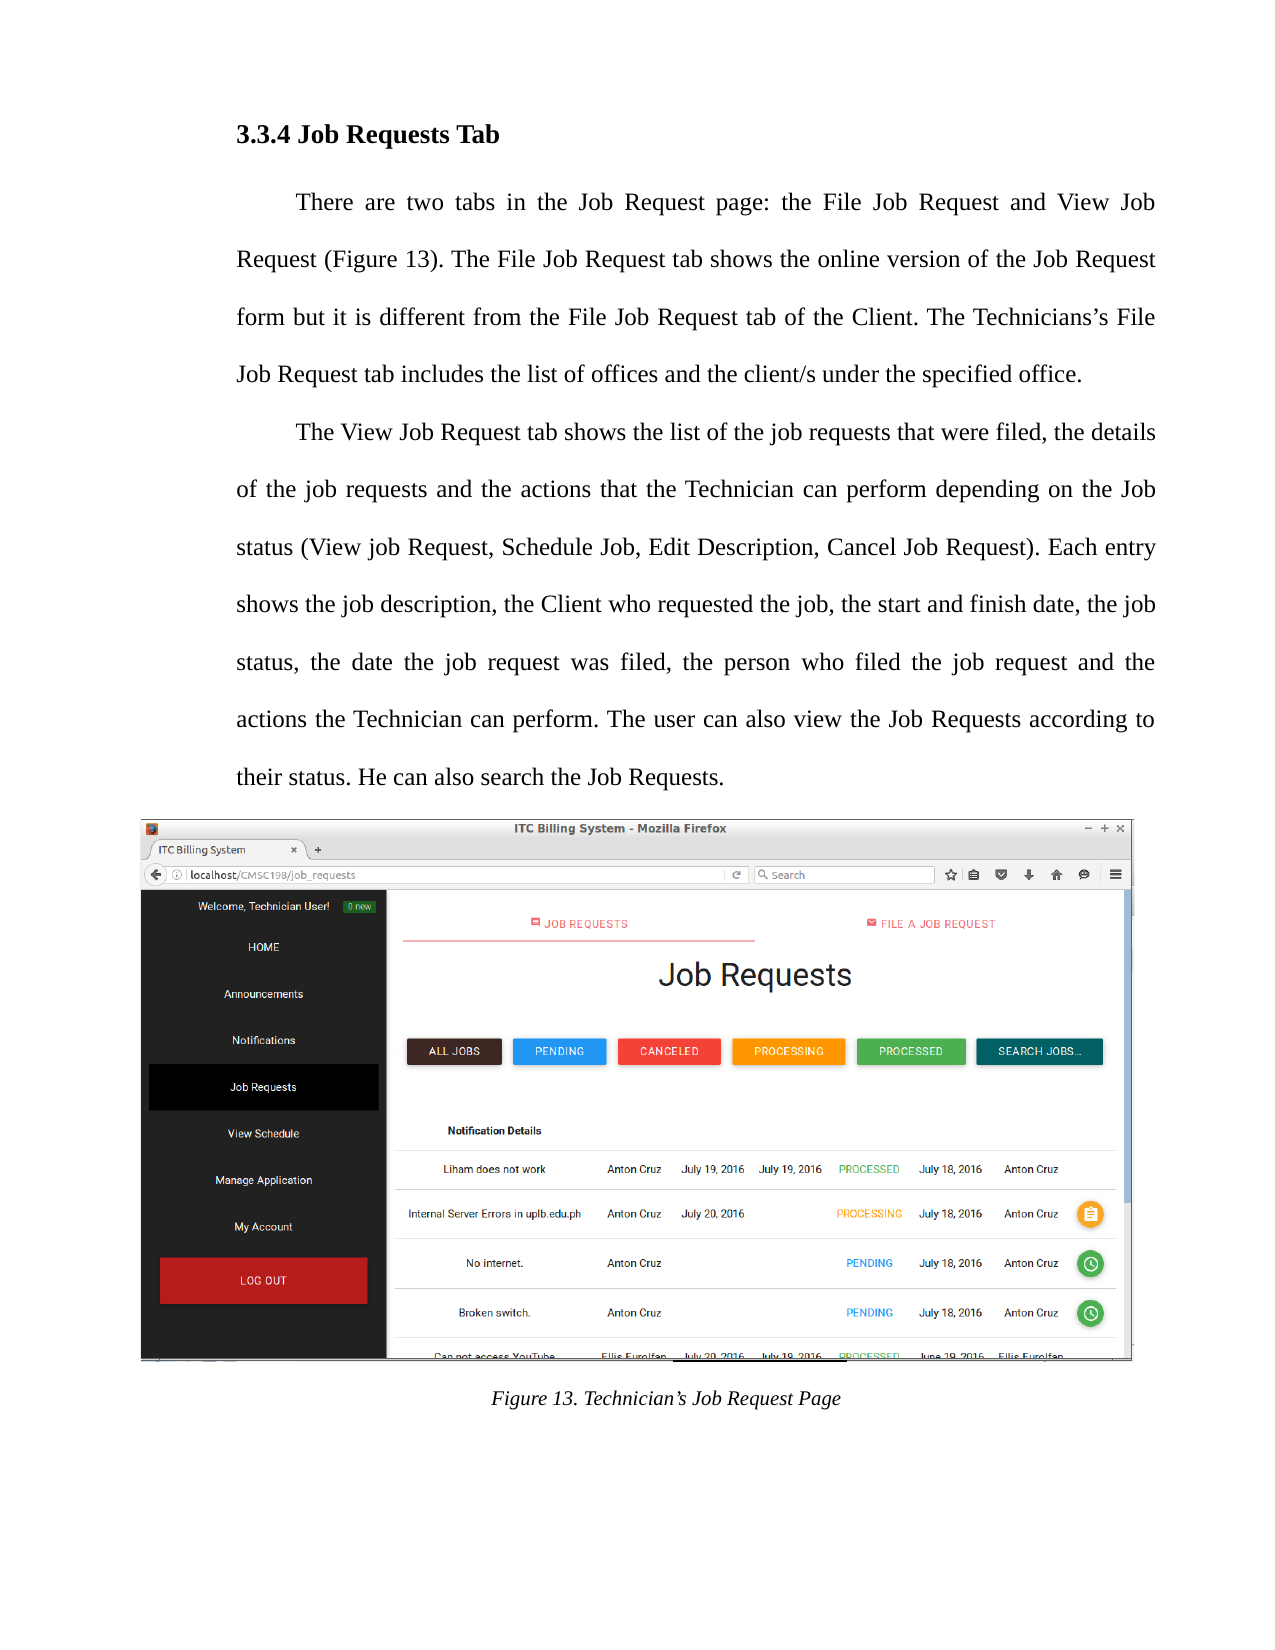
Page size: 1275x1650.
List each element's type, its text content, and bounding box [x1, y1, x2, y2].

picture [140, 819, 1135, 1362]
text There are two tabs in the Job Request page: the File Job Request and View Job Request (Figure 13). The File Job Request tab shows the online version of the Job Request form but it is different from the File Job Request tab of the Client. The Technicians’s File Job Request tab includes the list of offices and the client/s under the specified office. [236, 187, 1157, 388]
subtitle 3.3.4 Job Requests Tab [236, 118, 1157, 149]
text The View Job Request tab shows the list of the job requests that were filed, the details of the job requests and the actions that the Technician can perform depending on the Job status (View job Request, Schedule Job, Edit Description, Cancel Job Request). Each entry shows the job description, the Client who requested the job, the start and finish date, the job status, the date the job request was filed, the person who filed the job request and the actions the Technician can perform. The user can also view the Job Requests according to their status. He can also search the Job Requests. [236, 417, 1157, 790]
text Figure 13. Technician’s Job Request Page [118, 819, 1157, 1409]
